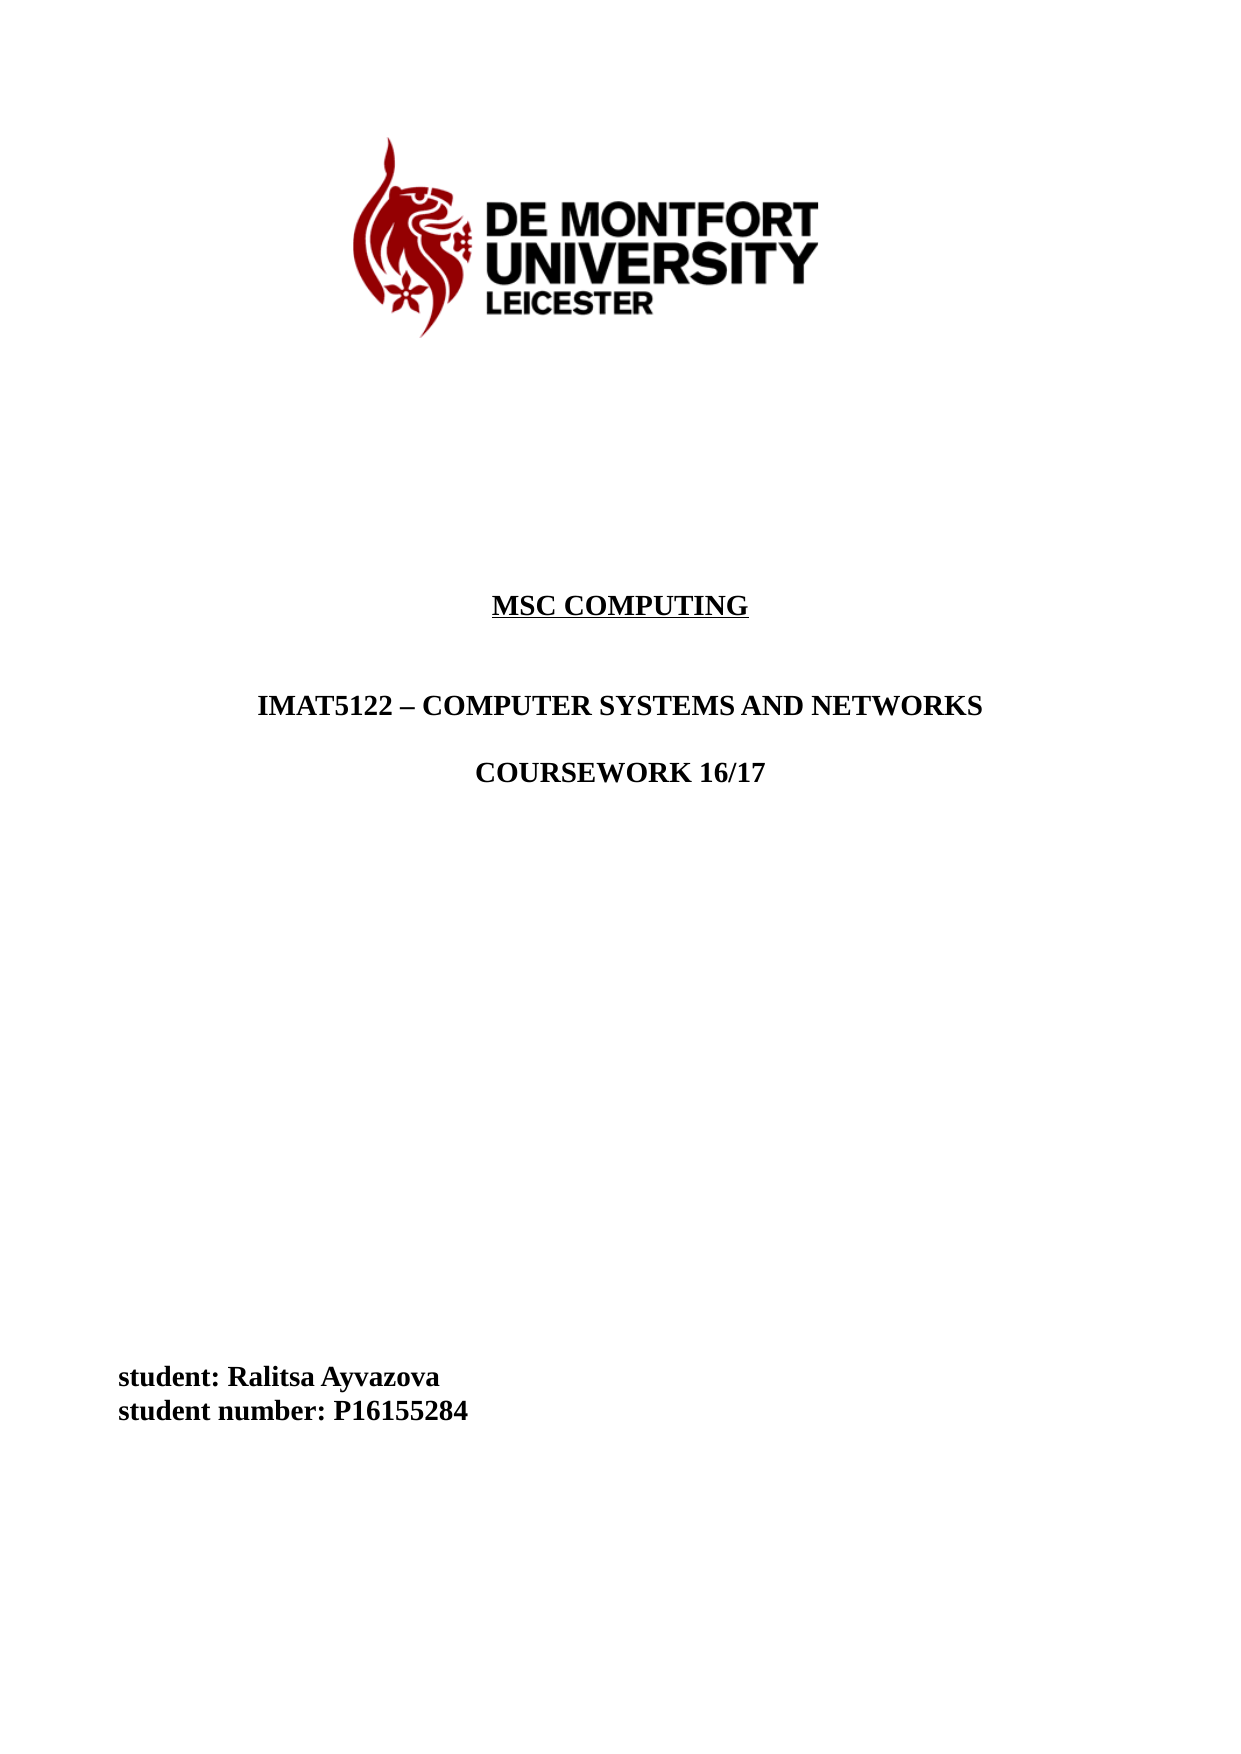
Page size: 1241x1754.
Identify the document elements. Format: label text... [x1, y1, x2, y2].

text COURSEWORK 16/17 [118, 755, 1122, 789]
text student number: P16155284 [118, 1393, 1122, 1426]
text MSC COMPUTING [118, 588, 1122, 621]
picture [353, 137, 819, 338]
text student: Ralitsa Ayvazova [118, 1359, 1122, 1393]
text IMAT5122 – COMPUTER SYSTEMS AND NETWORKS [118, 688, 1122, 722]
